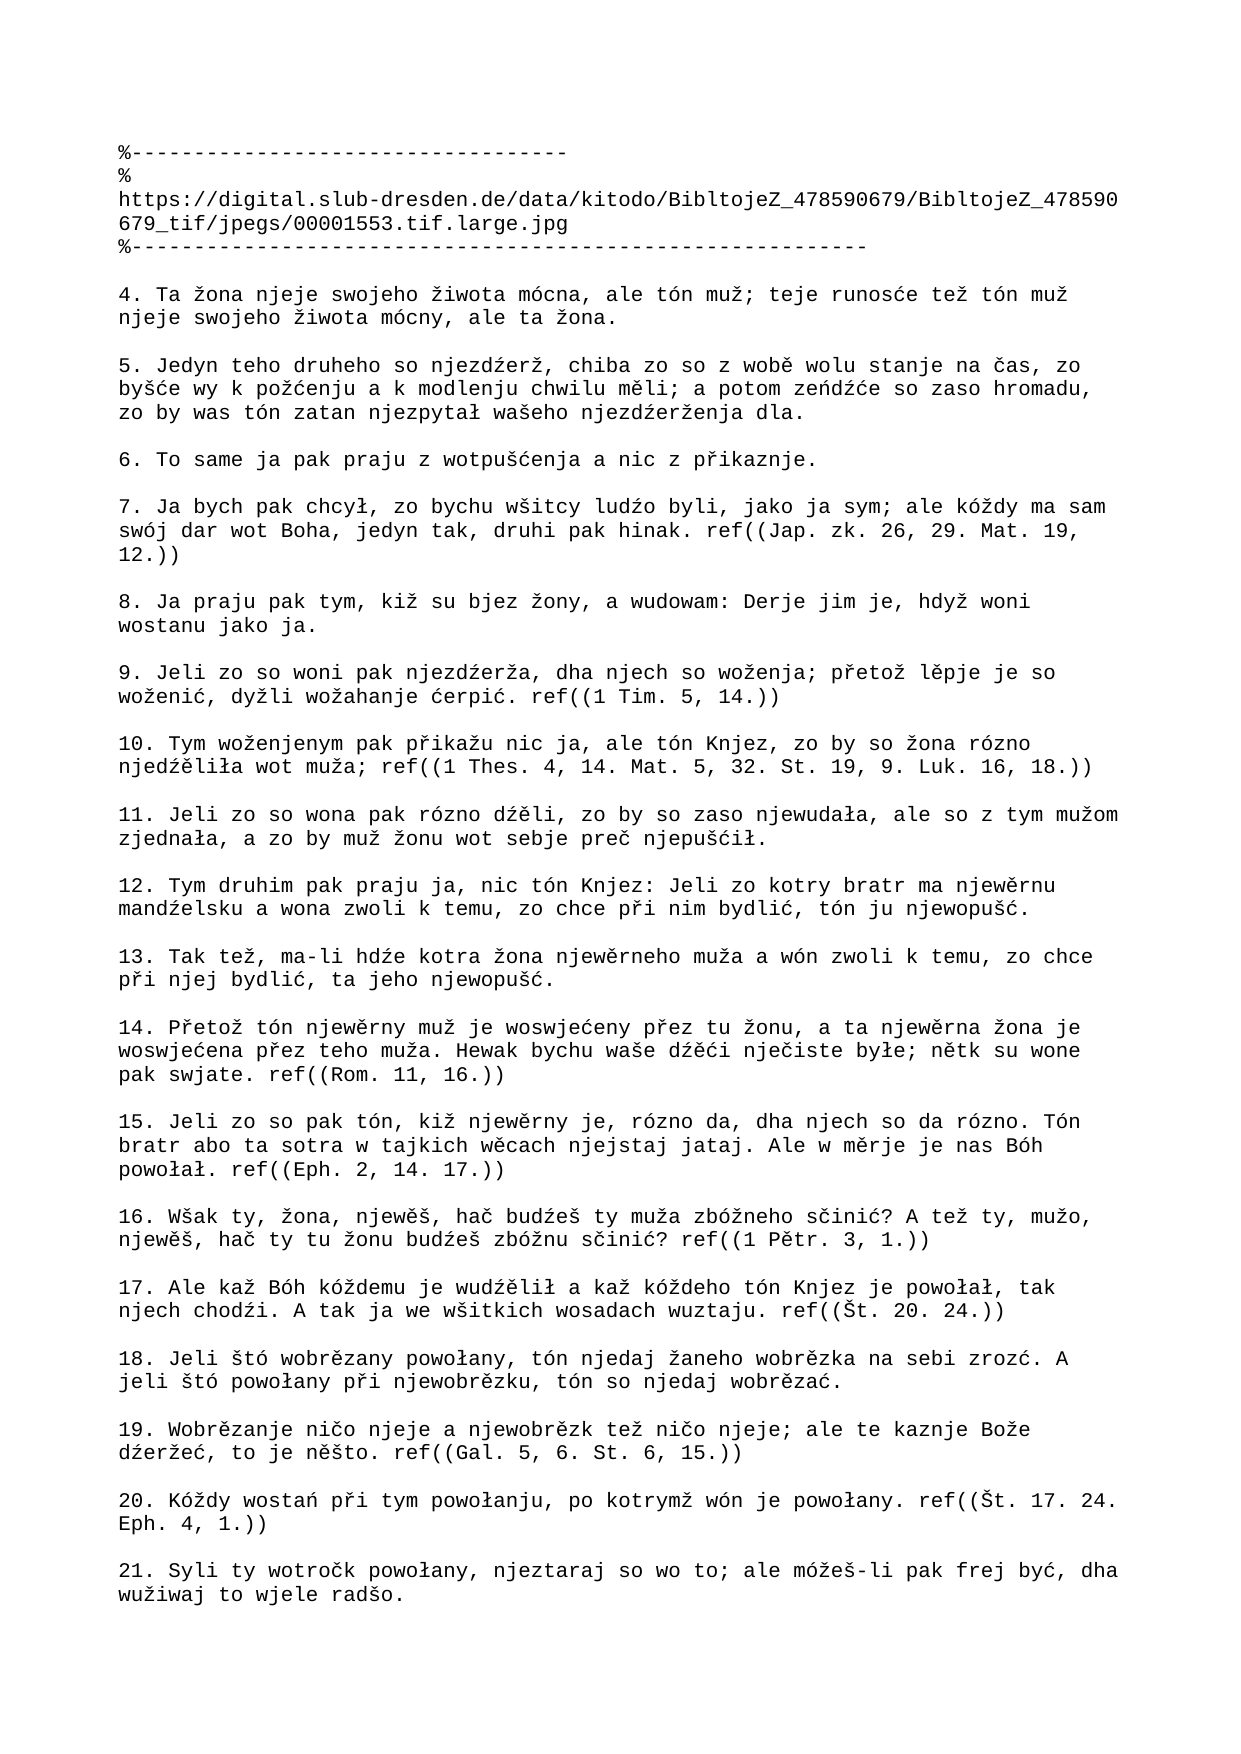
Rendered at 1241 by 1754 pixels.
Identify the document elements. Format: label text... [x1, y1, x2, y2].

text 6. To same ja pak praju z wotpušćenja a nic z přikaznje. [118, 449, 1122, 473]
text 21. Syli ty wotročk powołany, njeztaraj so wo to; ale móžeš-li pak frej być, dha wužiwaj to wjele radšo. [118, 1561, 1122, 1608]
text 19. Wobrězanje ničo njeje a njewobrězk tež ničo njeje; ale te kaznje Bože dźeržeć, to je něšto. ref((Gal. 5, 6. St. 6, 15.)) [118, 1419, 1122, 1466]
text 15. Jeli zo so pak tón, kiž njewěrny je, rózno da, dha njech so da rózno. Tón bratr abo ta sotra w tajkich wěcach njejstaj jataj. Ale w měrje je nas Bóh powołał. ref((Eph. 2, 14. 17.)) [118, 1111, 1122, 1182]
text 11. Jeli zo so wona pak rózno dźěli, zo by so zaso njewudała, ale so z tym mužom zjednała, a zo by muž žonu wot sebje preč njepušćił. [118, 804, 1122, 851]
text 10. Tym woženjenym pak přikažu nic ja, ale tón Knjez, zo by so žona rózno njedźěliła wot muža; ref((1 Thes. 4, 14. Mat. 5, 32. St. 19, 9. Luk. 16, 18.)) [118, 733, 1122, 780]
text 18. Jeli štó wobrězany powołany, tón njedaj žaneho wobrězka na sebi zrozć. A jeli štó powołany při njewobrězku, tón so njedaj wobrězać. [118, 1348, 1122, 1395]
text 4. Ta žona njeje swojeho žiwota mócna, ale tón muž; teje runosće tež tón muž njeje swojeho žiwota mócny, ale ta žona. [118, 284, 1122, 331]
text %----------------------------------- [118, 142, 1122, 165]
text %----------------------------------------------------------- [118, 236, 1122, 260]
text % https://digital.slub-dresden.de/data/kitodo/BibltojeZ_478590679/BibltojeZ_478590679_tif/jpegs/00001553.tif.large.jpg [118, 165, 1122, 236]
text 7. Ja bych pak chcył, zo bychu wšitcy ludźo byli, jako ja sym; ale kóždy ma sam swój dar wot Boha, jedyn tak, druhi pak hinak. ref((Jap. zk. 26, 29. Mat. 19, 12.)) [118, 496, 1122, 567]
text 8. Ja praju pak tym, kiž su bjez žony, a wudowam: Derje jim je, hdyž woni wostanu jako ja. [118, 591, 1122, 638]
text 12. Tym druhim pak praju ja, nic tón Knjez: Jeli zo kotry bratr ma njewěrnu mandźelsku a wona zwoli k temu, zo chce při nim bydlić, tón ju njewopušć. [118, 875, 1122, 922]
text 16. Wšak ty, žona, njewěš, hač budźeš ty muža zbóžneho sčinić? A tež ty, mužo, njewěš, hač ty tu žonu budźeš zbóžnu sčinić? ref((1 Pětr. 3, 1.)) [118, 1206, 1122, 1253]
text 9. Jeli zo so woni pak njezdźerža, dha njech so woženja; přetož lěpje je so woženić, dyžli wožahanje ćerpić. ref((1 Tim. 5, 14.)) [118, 662, 1122, 709]
text 14. Přetož tón njewěrny muž je woswjećeny přez tu žonu, a ta njewěrna žona je woswjećena přez teho muža. Hewak bychu waše dźěći nječiste byłe; nětk su wone pak swjate. ref((Rom. 11, 16.)) [118, 1017, 1122, 1088]
text 13. Tak tež, ma-li hdźe kotra žona njewěrneho muža a wón zwoli k temu, zo chce při njej bydlić, ta jeho njewopušć. [118, 946, 1122, 993]
text 17. Ale kaž Bóh kóždemu je wudźělił a kaž kóždeho tón Knjez je powołał, tak njech chodźi. A tak ja we wšitkich wosadach wuztaju. ref((Št. 20. 24.)) [118, 1277, 1122, 1324]
text 20. Kóždy wostań při tym powołanju, po kotrymž wón je powołany. ref((Št. 17. 24. Eph. 4, 1.)) [118, 1489, 1122, 1537]
text 5. Jedyn teho druheho so njezdźerž, chiba zo so z wobě wolu stanje na čas, zo byšće wy k požćenju a k modlenju chwilu měli; a potom zeńdźće so zaso hromadu, zo by was tón zatan njezpytał wašeho njezdźerženja dla. [118, 354, 1122, 426]
